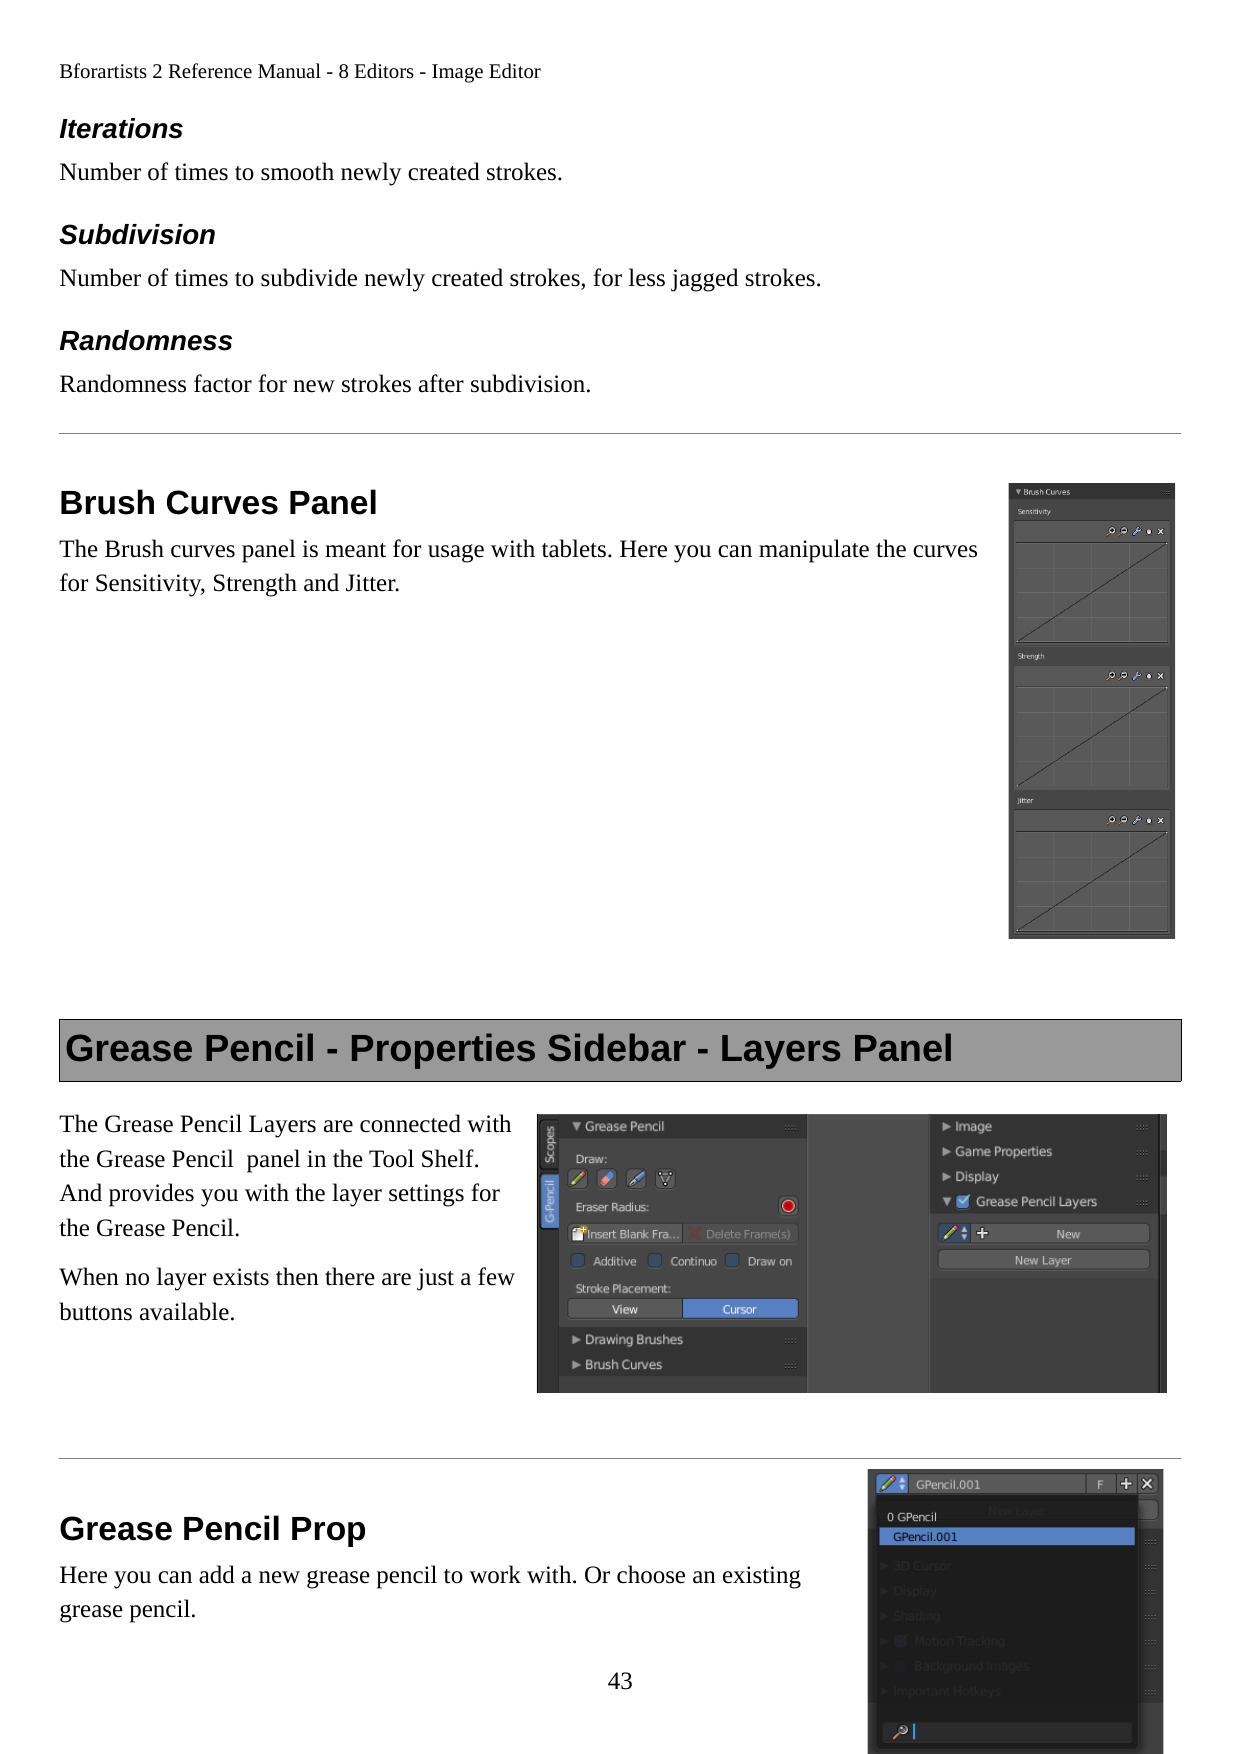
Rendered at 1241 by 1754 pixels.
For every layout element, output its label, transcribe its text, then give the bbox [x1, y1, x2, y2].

picture [536, 1114, 1167, 1393]
text Number of times to subdivide newly created strokes, for less jagged strokes. [59, 263, 1181, 292]
subtitle Grease Pencil Prop [59, 1509, 867, 1547]
text The Grease Pencil Layers are connected with the Grease Pencil panel in the Tool Shelf. And provides you with the layer settings for the Grease Pencil. [59, 1109, 1181, 1242]
text When no layer exists then there are just a few buttons available. [59, 1262, 536, 1325]
subtitle Brush Curves Panel [59, 483, 1008, 522]
subtitle Iterations [59, 113, 1181, 144]
table_header Grease Pencil - Properties Sidebar - Layers Panel [60, 1020, 1181, 1081]
text The Brush curves panel is meant for usage with tablets. Here you can manipulate the curves for Sensitivity, Strength and Jitter. [59, 534, 1008, 597]
subtitle Subdivision [59, 218, 1181, 250]
text Number of times to smooth newly created strokes. [59, 157, 1181, 186]
text Randomness factor for new strokes after subdivision. [59, 369, 1181, 398]
text Here you can add a new grease pencil to work with. Or choose an existing grease pencil. [59, 1560, 867, 1623]
subtitle [1164, 1509, 1181, 1547]
picture [867, 1469, 1164, 1754]
picture [1008, 483, 1176, 939]
subtitle Randomness [59, 324, 1181, 356]
